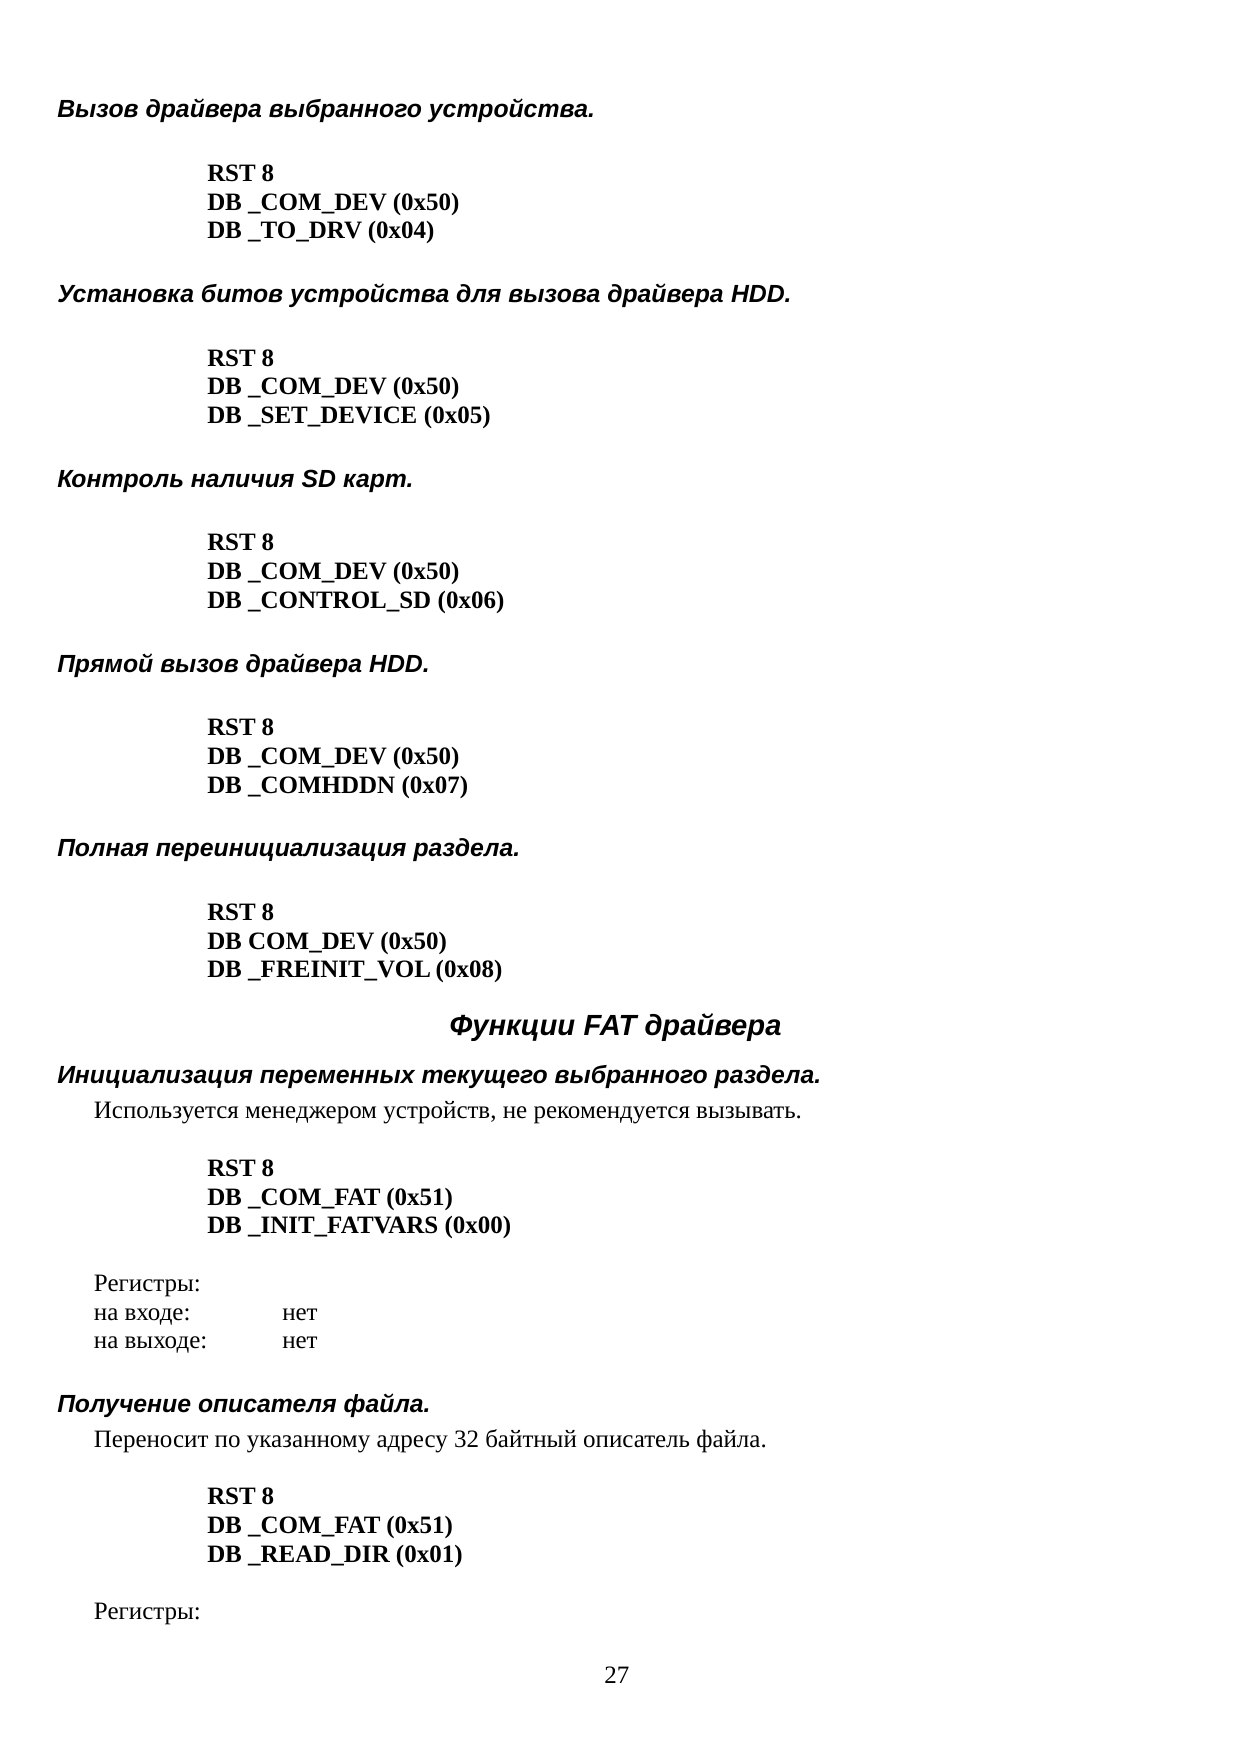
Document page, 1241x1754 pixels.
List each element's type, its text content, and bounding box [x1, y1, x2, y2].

text RST 8 [57, 712, 1176, 741]
text RST 8 [57, 1481, 1176, 1510]
text Используется менеджером устройств, не рекомендуется вызывать. [57, 1095, 1176, 1124]
subtitle Установка битов устройства для вызова драйвера HDD. [57, 279, 1176, 308]
text DB _COMHDDN (0x07) [57, 770, 1176, 798]
text DB _COM_FAT (0x51) [57, 1510, 1176, 1539]
text DB _FREINIT_VOL (0x08) [57, 954, 1176, 983]
text Переносит по указанному адресу 32 байтный описатель файла. [57, 1424, 1176, 1453]
subtitle Полная переинициализация раздела. [57, 833, 1176, 862]
text RST 8 [57, 343, 1176, 371]
text RST 8 [57, 897, 1176, 926]
text DB _COM_DEV (0x50) [57, 556, 1176, 585]
subtitle Контроль наличия SD карт. [57, 464, 1176, 492]
text DB _COM_DEV (0x50) [57, 741, 1176, 770]
text DB _INIT_FATVARS (0x00) [57, 1210, 1176, 1239]
subtitle Функции FAT драйвера [57, 1008, 1176, 1042]
text DB _COM_DEV (0x50) [57, 187, 1176, 215]
text DB COM_DEV (0x50) [57, 926, 1176, 954]
text Регистры: [57, 1596, 1176, 1625]
text DB _COM_FAT (0x51) [57, 1182, 1176, 1210]
subtitle Прямой вызов драйвера HDD. [57, 649, 1176, 677]
text DB _TO_DRV (0x04) [57, 215, 1176, 244]
text RST 8 [57, 1153, 1176, 1182]
text Регистры: [57, 1268, 1176, 1297]
text DB _SET_DEVICE (0x05) [57, 400, 1176, 429]
text на выходе: нет [57, 1325, 1176, 1354]
subtitle Инициализация переменных текущего выбранного раздела. [57, 1061, 1176, 1089]
text DB _COM_DEV (0x50) [57, 371, 1176, 400]
text RST 8 [57, 158, 1176, 187]
subtitle Вызов драйвера выбранного устройства. [57, 94, 1176, 123]
text RST 8 [57, 527, 1176, 556]
text DB _READ_DIR (0x01) [57, 1539, 1176, 1568]
subtitle Получение описателя файла. [57, 1389, 1176, 1418]
text на входе: нет [57, 1297, 1176, 1325]
text DB _CONTROL_SD (0x06) [57, 585, 1176, 614]
